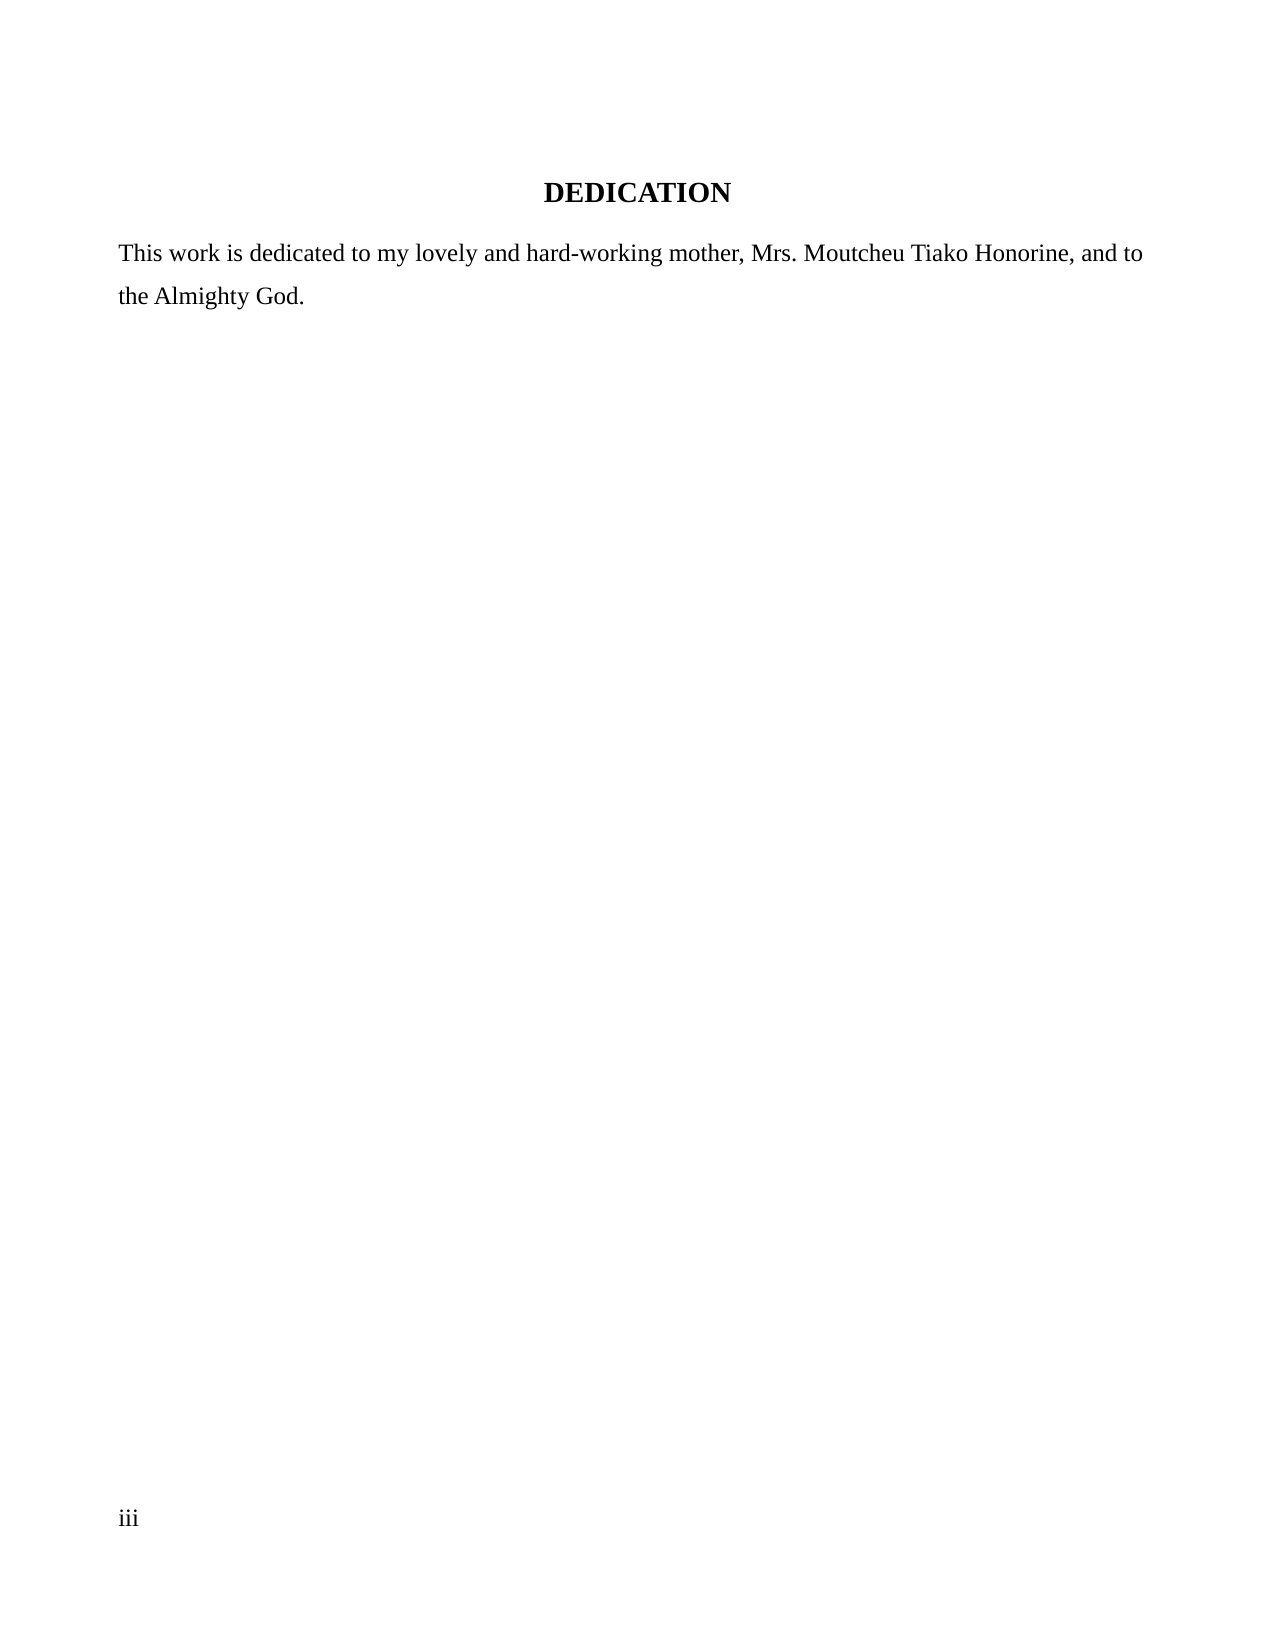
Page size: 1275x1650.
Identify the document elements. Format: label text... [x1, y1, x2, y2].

text This work is dedicated to my lovely and hard-working mother, Mrs. Moutcheu Tiako Honorine, and to the Almighty God. [118, 238, 1157, 353]
text DEDICATION [118, 176, 1157, 209]
